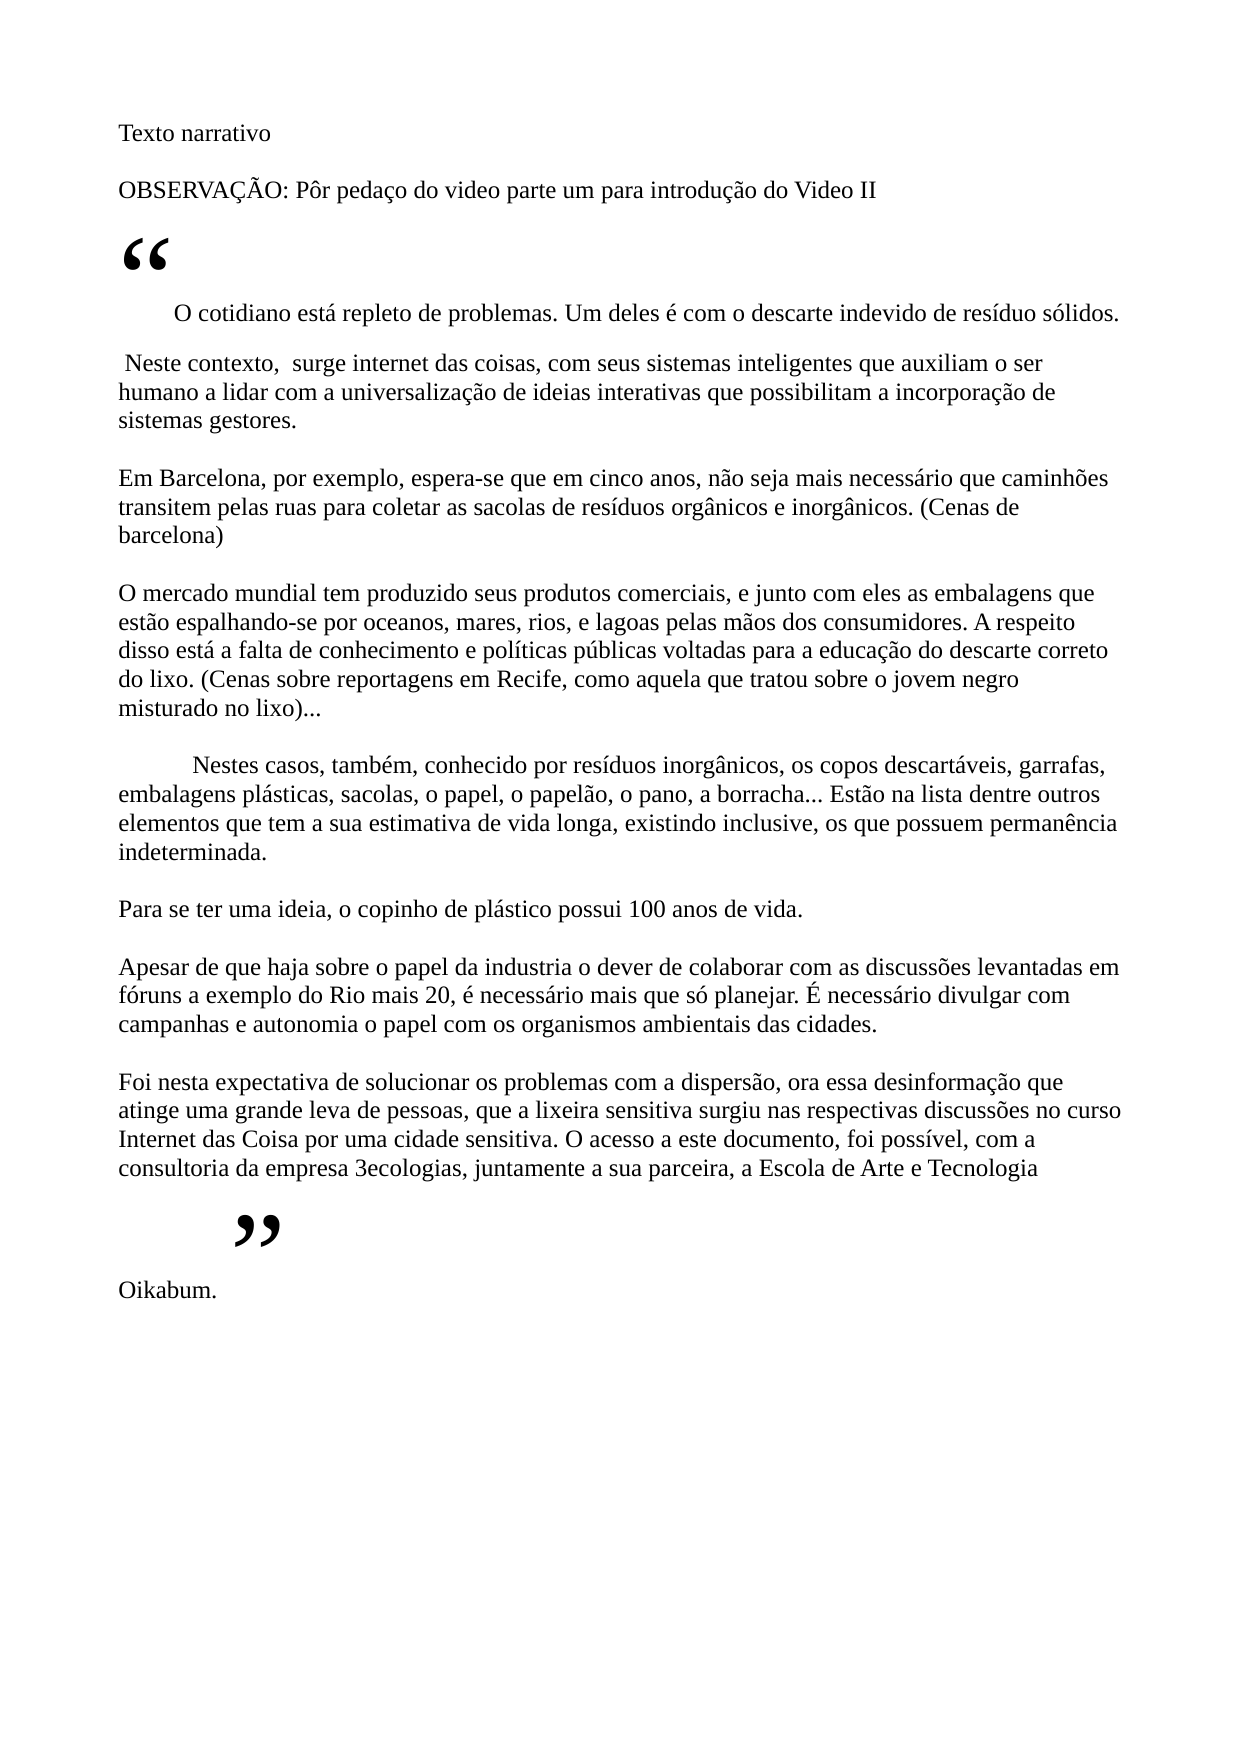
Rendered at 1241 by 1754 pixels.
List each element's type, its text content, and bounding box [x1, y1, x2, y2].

text Nestes casos, também, conhecido por resíduos inorgânicos, os copos descartáveis, garrafas, embalagens plásticas, sacolas, o papel, o papelão, o pano, a borracha... Estão na lista dentre outros elementos que tem a sua estimativa de vida longa, existindo inclusive, os que possuem permanência indeterminada. [118, 751, 1122, 866]
text O mercado mundial tem produzido seus produtos comerciais, e junto com eles as embalagens que estão espalhando-se por oceanos, mares, rios, e lagoas pelas mãos dos consumidores. A respeito disso está a falta de conhecimento e políticas públicas voltadas para a educação do descarte correto do lixo. (Cenas sobre reportagens em Recife, como aquela que tratou sobre o jovem negro misturado no lixo)... [118, 578, 1122, 722]
text Texto narrativo [118, 118, 1122, 147]
text Para se ter uma ideia, o copinho de plástico possui 100 anos de vida. [118, 894, 1122, 923]
text Neste contexto, surge internet das coisas, com seus sistemas inteligentes que auxiliam o ser humano a lidar com a universalização de ideias interativas que possibilitam a incorporação de sistemas gestores. [118, 348, 1122, 434]
text OBSERVAÇÃO: Pôr pedaço do video parte um para introdução do Video II [118, 176, 1122, 204]
text Foi nesta expectativa de solucionar os problemas com a dispersão, ora essa desinformação que atinge uma grande leva de pessoas, que a lixeira sensitiva surgiu nas respectivas discussões no curso Internet das Coisa por uma cidade sensitiva. O acesso a este documento, foi possível, com a consultoria da empresa 3ecologias, juntamente a sua parceira, a Escola de Arte e Tecnologia Oikabum. ” [118, 1067, 1122, 1326]
text Em Barcelona, por exemplo, espera-se que em cinco anos, não seja mais necessário que caminhões transitem pelas ruas para coletar as sacolas de resíduos orgânicos e inorgânicos. (Cenas de barcelona) [118, 463, 1122, 549]
text “O cotidiano está repleto de problemas. Um deles é com o descarte indevido de resíduo sólidos. [118, 204, 1122, 348]
text Apesar de que haja sobre o papel da industria o dever de colaborar com as discussões levantadas em fóruns a exemplo do Rio mais 20, é necessário mais que só planejar. É necessário divulgar com campanhas e autonomia o papel com os organismos ambientais das cidades. [118, 952, 1122, 1038]
